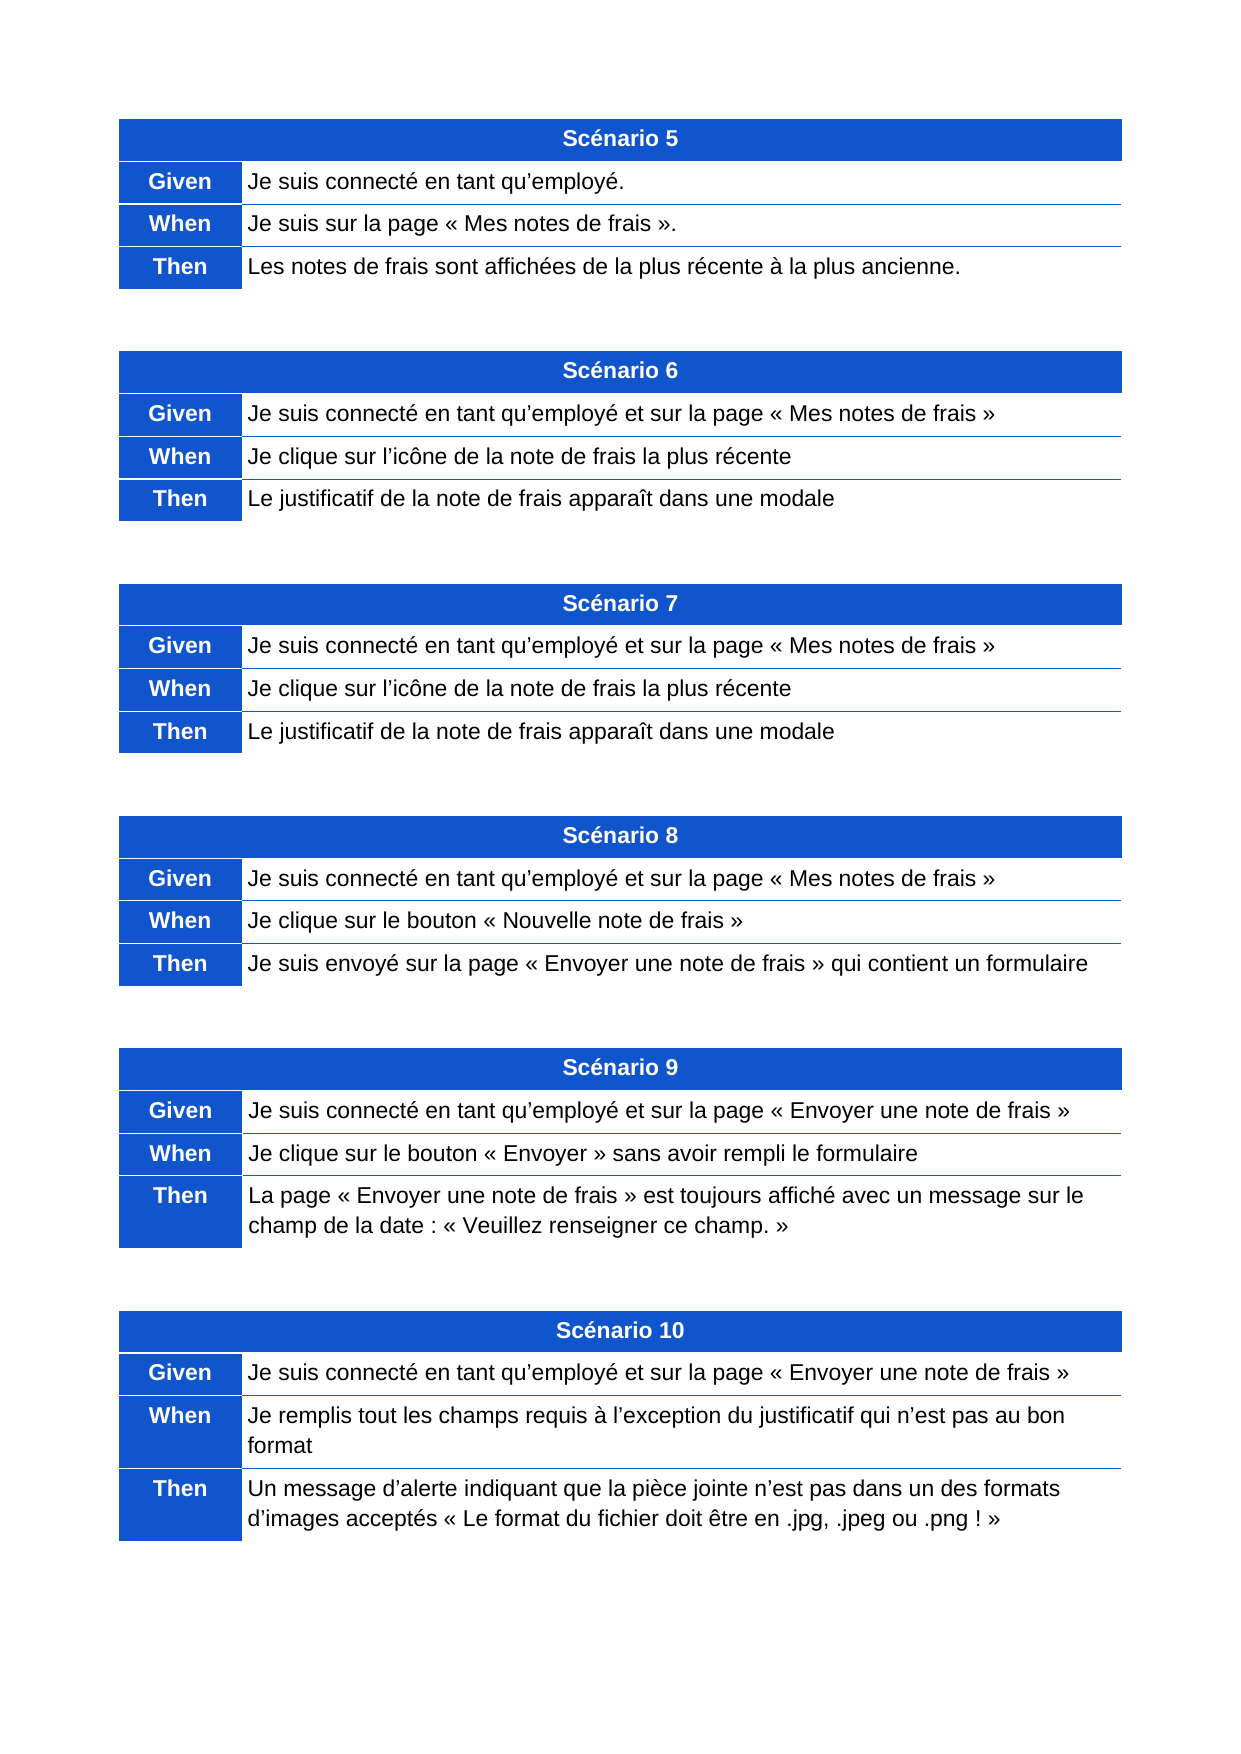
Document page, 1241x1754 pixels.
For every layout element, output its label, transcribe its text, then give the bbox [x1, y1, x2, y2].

table_cell Je clique sur l’icône de la note de frais la plus récente [242, 436, 1122, 478]
table_cell Given [119, 1091, 242, 1133]
table_cell Then [119, 1469, 242, 1541]
table_cell Then [119, 944, 242, 986]
table_header Scénario 6 [119, 351, 1122, 393]
table_cell Given [119, 859, 242, 900]
table_cell Je suis connecté en tant qu’employé et sur la page « Envoyer une note de frais » [242, 1354, 1122, 1395]
table_cell Then [119, 247, 242, 289]
table_cell Given [119, 626, 242, 668]
table_header Scénario 5 [119, 119, 1122, 161]
table_cell When [119, 205, 242, 246]
table_cell Je suis sur la page « Mes notes de frais ». [242, 204, 1122, 246]
table_cell Je suis connecté en tant qu’employé et sur la page « Envoyer une note de frais » [243, 1091, 1122, 1133]
table_cell La page « Envoyer une note de frais » est toujours affiché avec un message sur le champ de la date : « Veuillez renseigner ce champ. » [243, 1175, 1122, 1248]
table_cell Je suis connecté en tant qu’employé et sur la page « Mes notes de frais » [242, 859, 1122, 900]
table_cell Je suis connecté en tant qu’employé. [242, 162, 1122, 203]
table_cell Je remplis tout les champs requis à l’exception du justificatif qui n’est pas au bon format [242, 1395, 1122, 1468]
table_cell Then [119, 712, 242, 753]
table_cell Un message d’alerte indiquant que la pièce jointe n’est pas dans un des formats d’images acceptés « Le format du fichier doit être en .jpg, .jpeg ou .png ! » [242, 1468, 1122, 1541]
table_cell Je clique sur le bouton « Nouvelle note de frais » [242, 900, 1122, 943]
table_cell Je suis connecté en tant qu’employé et sur la page « Mes notes de frais » [242, 394, 1122, 436]
table_cell When [119, 437, 242, 478]
table_cell Given [119, 162, 242, 203]
table_cell Le justificatif de la note de frais apparaît dans une modale [242, 711, 1122, 753]
table_cell Je clique sur le bouton « Envoyer » sans avoir rempli le formulaire [243, 1133, 1122, 1175]
table_cell Je clique sur l’icône de la note de frais la plus récente [242, 668, 1122, 711]
table_cell Given [119, 394, 242, 436]
table_cell Je suis envoyé sur la page « Envoyer une note de frais » qui contient un formulaire [242, 943, 1122, 986]
table_cell Then [119, 1176, 242, 1248]
table_cell Les notes de frais sont affichées de la plus récente à la plus ancienne. [242, 246, 1122, 289]
table_header Scénario 8 [119, 816, 1122, 858]
table_cell When [119, 901, 242, 943]
table_cell Le justificatif de la note de frais apparaît dans une modale [242, 479, 1122, 521]
table_header Scénario 7 [119, 584, 1122, 625]
table_cell When [119, 1134, 242, 1175]
table_header Scénario 10 [119, 1311, 1122, 1352]
table_header Scénario 9 [119, 1048, 1122, 1090]
table_cell Je suis connecté en tant qu’employé et sur la page « Mes notes de frais » [242, 626, 1122, 668]
table_cell When [119, 669, 242, 711]
table_cell Then [119, 480, 242, 521]
table_cell Given [119, 1354, 242, 1395]
table_cell When [119, 1396, 242, 1468]
